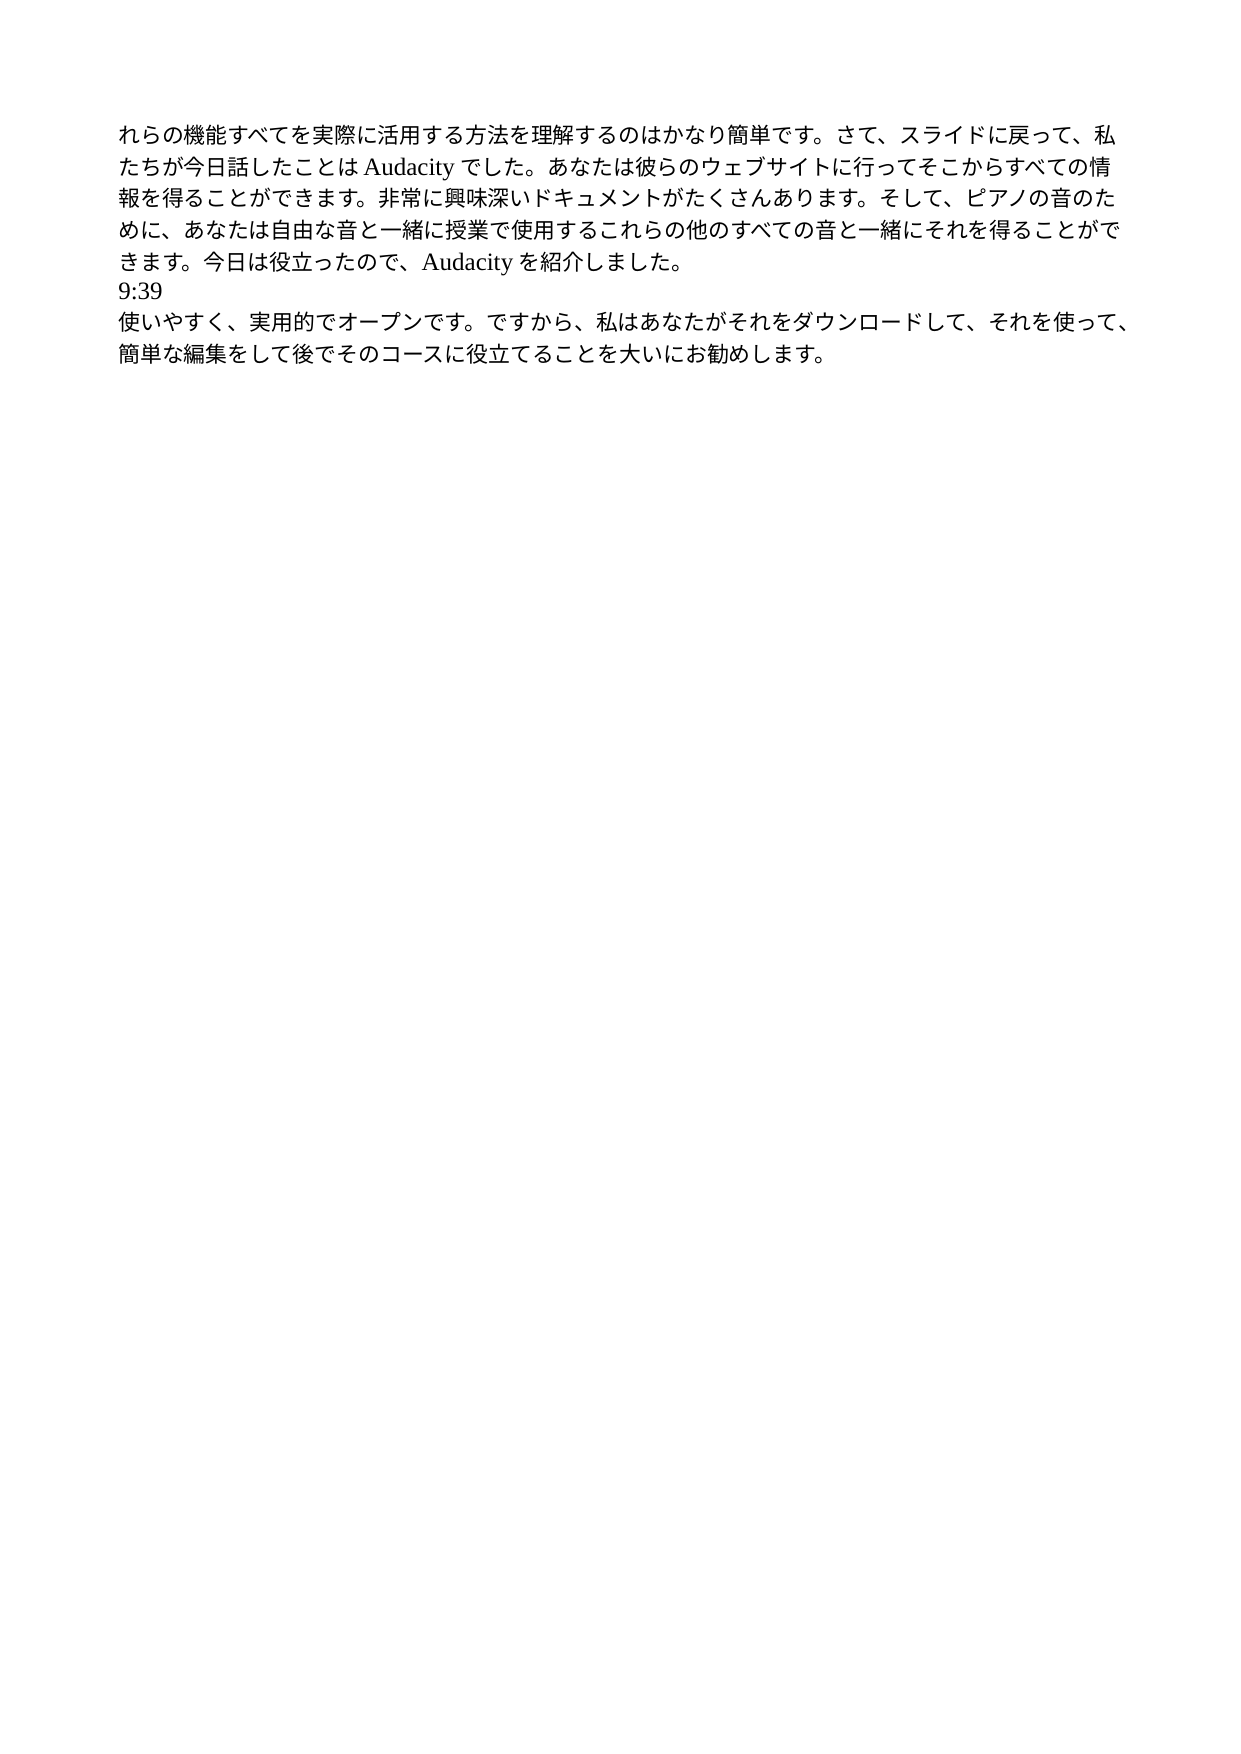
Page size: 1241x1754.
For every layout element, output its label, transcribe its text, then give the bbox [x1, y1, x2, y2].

text 使いやすく、実用的でオープンです。ですから、私はあなたがそれをダウンロードして、それを使って、簡単な編集をして後でそのコースに役立てることを大いにお勧めします。 [118, 305, 1122, 368]
text れらの機能すべてを実際に活用する方法を理解するのはかなり簡単です。さて、スライドに戻って、私たちが今日話したことはAudacityでした。あなたは彼らのウェブサイトに行ってそこからすべての情報を得ることができます。非常に興味深いドキュメントがたくさんあります。そして、ピアノの音のために、あなたは自由な音と一緒に授業で使用するこれらの他のすべての音と一緒にそれを得ることができます。今日は役立ったので、Audacityを紹介しました。 [118, 118, 1122, 276]
text 9:39 [118, 276, 1122, 305]
